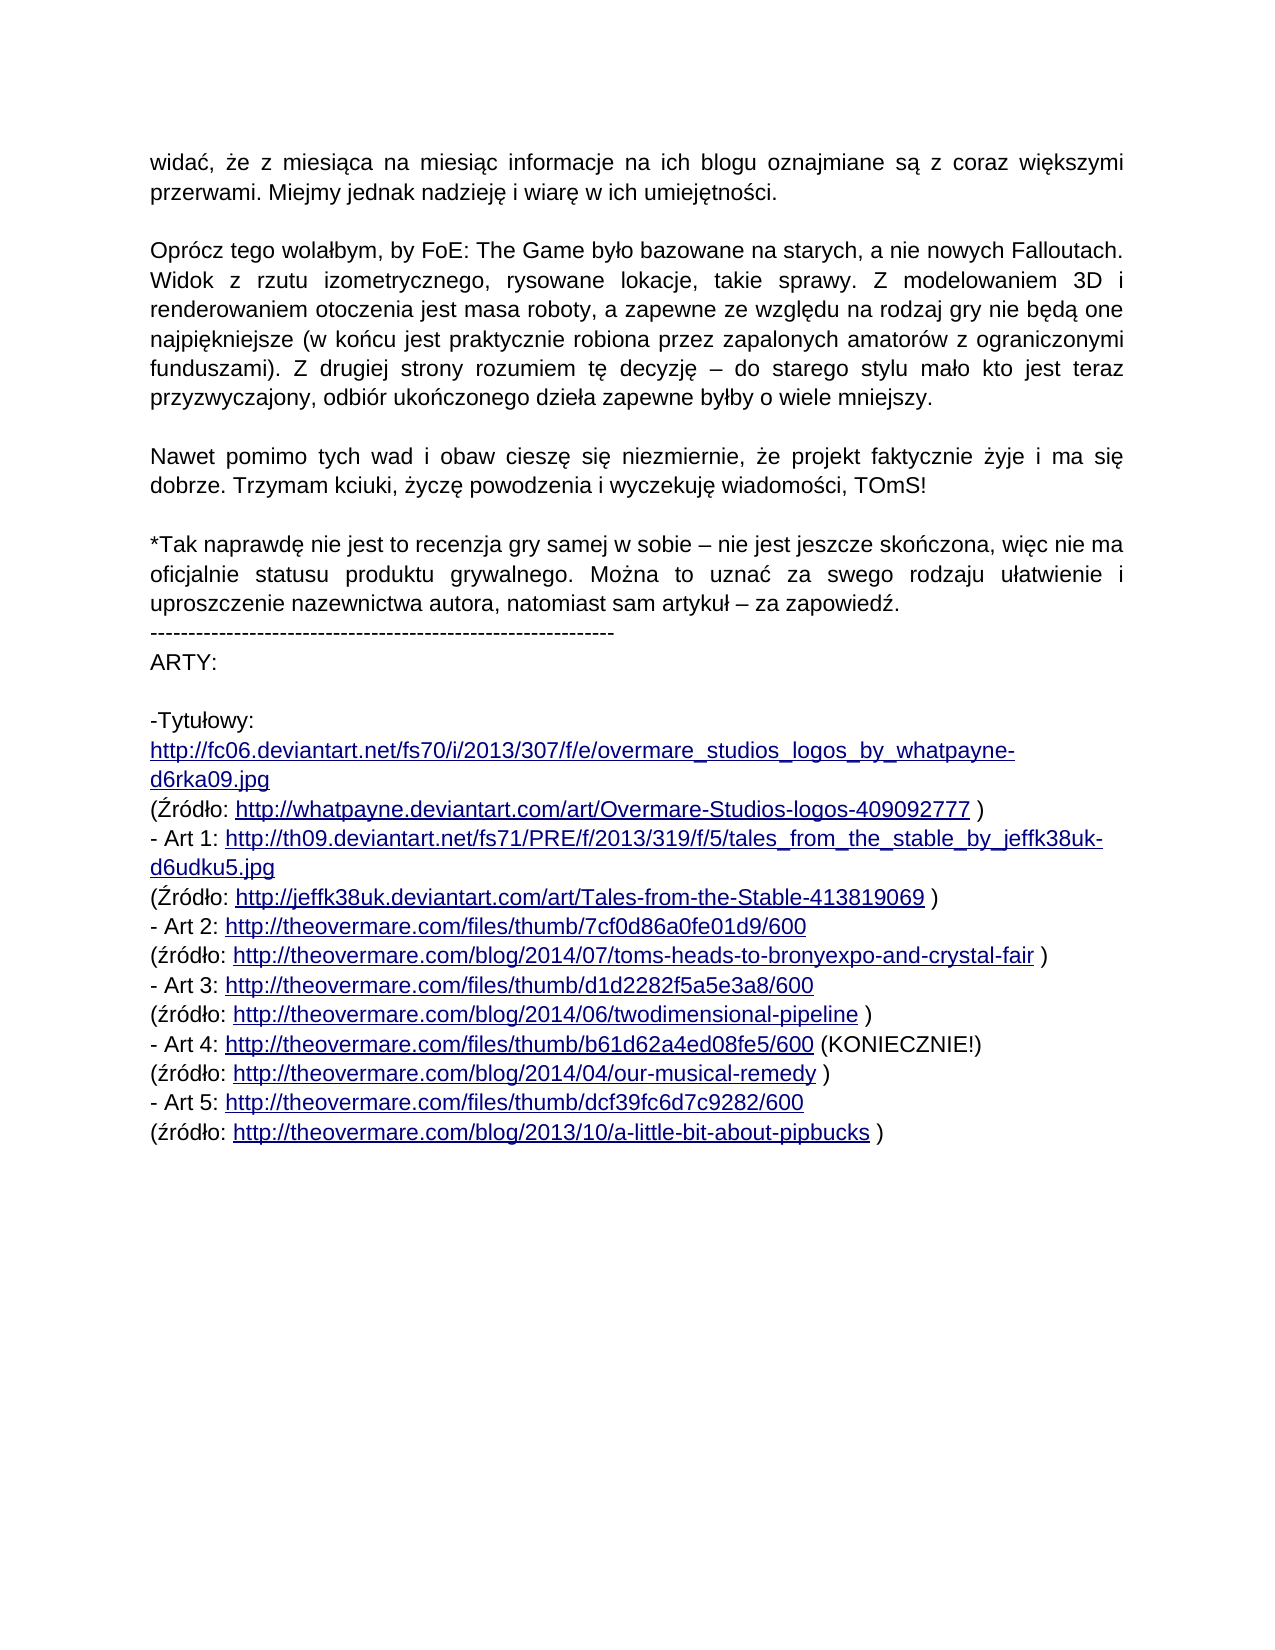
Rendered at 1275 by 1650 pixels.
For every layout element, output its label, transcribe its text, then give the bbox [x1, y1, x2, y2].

text Oprócz tego wolałbym, by FoE: The Game było bazowane na starych, a nie nowych Falloutach. Widok z rzutu izometrycznego, rysowane lokacje, takie sprawy. Z modelowaniem 3D i renderowaniem otoczenia jest masa roboty, a zapewne ze względu na rodzaj gry nie będą one najpiękniejsze (w końcu jest praktycznie robiona przez zapalonych amatorów z ograniczonymi funduszami). Z drugiej strony rozumiem tę decyzję – do starego stylu mało kto jest teraz przyzwyczajony, odbiór ukończonego dzieła zapewne byłby o wiele mniejszy. [150, 238, 1125, 411]
text - Art 2: http://theovermare.com/files/thumb/7cf0d86a0fe01d9/600 (źródło: http://theovermare.com/blog/2014/07/toms-heads-to-bronyexpo-and-crystal-fair ) [150, 914, 1125, 969]
text - Art 4: http://theovermare.com/files/thumb/b61d62a4ed08fe5/600 (KONIECZNIE!) [150, 1031, 1125, 1057]
text - Art 3: http://theovermare.com/files/thumb/d1d2282f5a5e3a8/600 (źródło: http://theovermare.com/blog/2014/06/twodimensional-pipeline ) [150, 972, 1125, 1027]
text -Tytułowy: http://fc06.deviantart.net/fs70/i/2013/307/f/e/overmare_studios_logos_by_whatpayne-d6rka09.jpg (Źródło: http://whatpayne.deviantart.com/art/Overmare-Studios-logos-409092777 ) - Art 1: http://th09.deviantart.net/fs71/PRE/f/2013/319/f/5/tales_from_the_stable_by_jeffk38uk-d6udku5.jpg [150, 708, 1125, 881]
text Nawet pomimo tych wad i obaw cieszę się niezmiernie, że projekt faktycznie żyje i ma się dobrze. Trzymam kciuki, życzę powodzenia i wyczekuję wiadomości, TOmS! [150, 444, 1125, 499]
text ------------------------------------------------------------- [150, 620, 1125, 646]
text (Źródło: http://jeffk38uk.deviantart.com/art/Tales-from-the-Stable-413819069 ) [150, 884, 1125, 910]
text *Tak naprawdę nie jest to recenzja gry samej w sobie – nie jest jeszcze skończona, więc nie ma oficjalnie statusu produktu grywalnego. Można to uznać za swego rodzaju ułatwienie i uproszczenie nazewnictwa autora, natomiast sam artykuł – za zapowiedź. [150, 532, 1125, 616]
text widać, że z miesiąca na miesiąc informacje na ich blogu oznajmiane są z coraz większymi przerwami. Miejmy jednak nadzieję i wiarę w ich umiejętności. [150, 150, 1125, 205]
text - Art 5: http://theovermare.com/files/thumb/dcf39fc6d7c9282/600 (źródło: http://theovermare.com/blog/2013/10/a-little-bit-about-pipbucks ) [150, 1090, 1125, 1174]
text (źródło: http://theovermare.com/blog/2014/04/our-musical-remedy ) [150, 1061, 1125, 1086]
text ARTY: [150, 649, 1125, 675]
